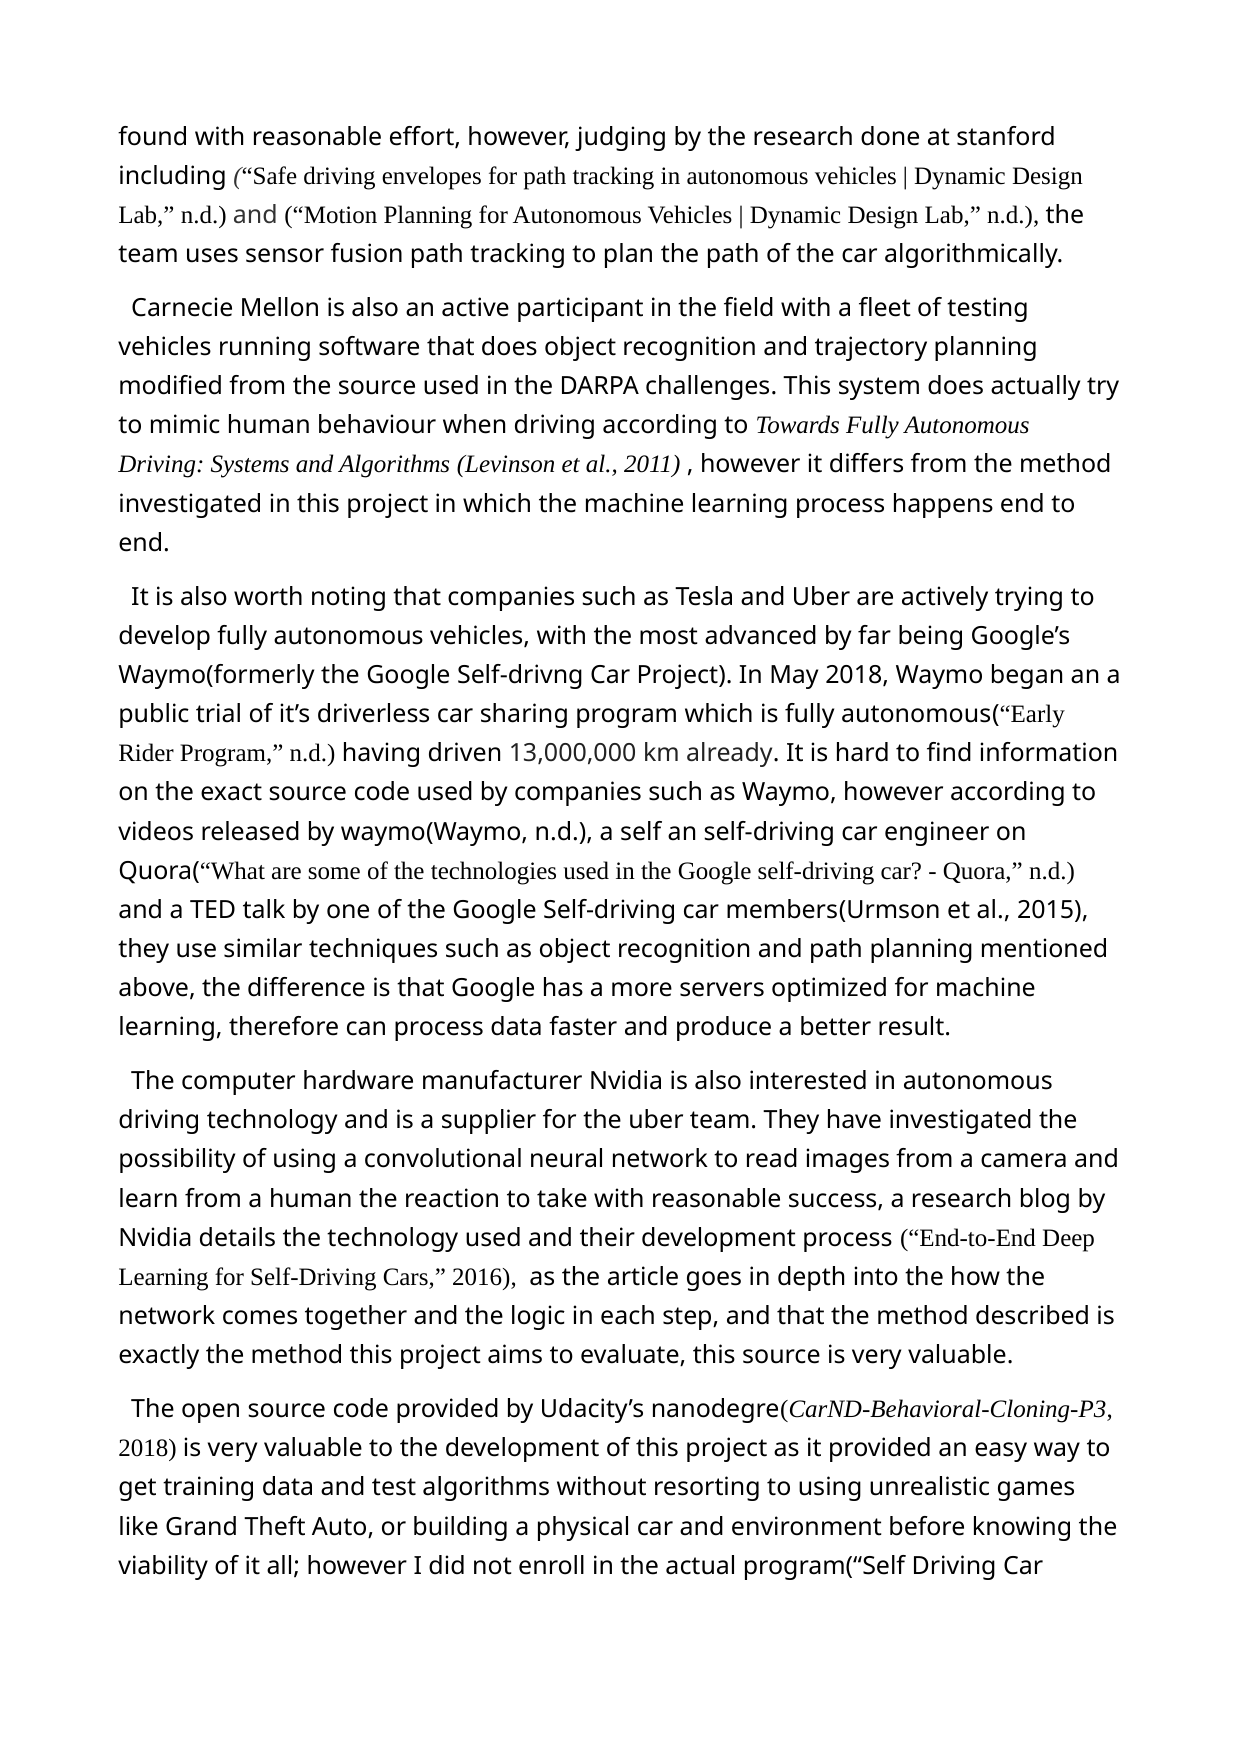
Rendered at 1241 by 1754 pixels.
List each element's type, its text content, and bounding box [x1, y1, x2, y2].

text The computer hardware manufacturer Nvidia is also interested in autonomous driving technology and is a supplier for the uber team. They have investigated the possibility of using a convolutional neural network to read images from a camera and learn from a human the reaction to take with reasonable success, a research blog by Nvidia details the technology used and their development process (“End-to-End Deep Learning for Self-Driving Cars,” 2016), as the article goes in depth into the how the network comes together and the logic in each step, and that the method described is exactly the method this project aims to evaluate, this source is very valuable. [118, 1063, 1122, 1371]
text found with reasonable effort, however, judging by the research done at stanford including (“Safe driving envelopes for path tracking in autonomous vehicles | Dynamic Design Lab,” n.d.) and (“Motion Planning for Autonomous Vehicles | Dynamic Design Lab,” n.d.), the team uses sensor fusion path tracking to plan the path of the car algorithmically. [118, 118, 1122, 270]
text The open source code provided by Udacity’s nanodegre(CarND-Behavioral-Cloning-P3, 2018) is very valuable to the development of this project as it provided an easy way to get training data and test algorithms without resorting to using unrealistic games like Grand Theft Auto, or building a physical car and environment before knowing the viability of it all; however I did not enroll in the actual program(“Self Driving Car [118, 1391, 1122, 1581]
text Carnecie Mellon is also an active participant in the field with a fleet of testing vehicles running software that does object recognition and trajectory planning modified from the source used in the DARPA challenges. This system does actually try to mimic human behaviour when driving according to Towards Fully Autonomous Driving: Systems and Algorithms (Levinson et al., 2011) , however it differs from the method investigated in this project in which the machine learning process happens end to end. [118, 289, 1122, 558]
text It is also worth noting that companies such as Tesla and Uber are actively trying to develop fully autonomous vehicles, with the most advanced by far being Google’s Waymo(formerly the Google Self-drivng Car Project). In May 2018, Waymo began an a public trial of it’s driverless car sharing program which is fully autonomous(“Early Rider Program,” n.d.) having driven 13,000,000 km already. It is hard to find information on the exact source code used by companies such as Waymo, however according to videos released by waymo(Waymo, n.d.), a self an self-driving car engineer on Quora(“What are some of the technologies used in the Google self-driving car? - Quora,” n.d.) and a TED talk by one of the Google Self-driving car members(Urmson et al., 2015), they use similar techniques such as object recognition and path planning mentioned above, the difference is that Google has a more servers optimized for machine learning, therefore can process data faster and produce a better result. [118, 578, 1122, 1043]
